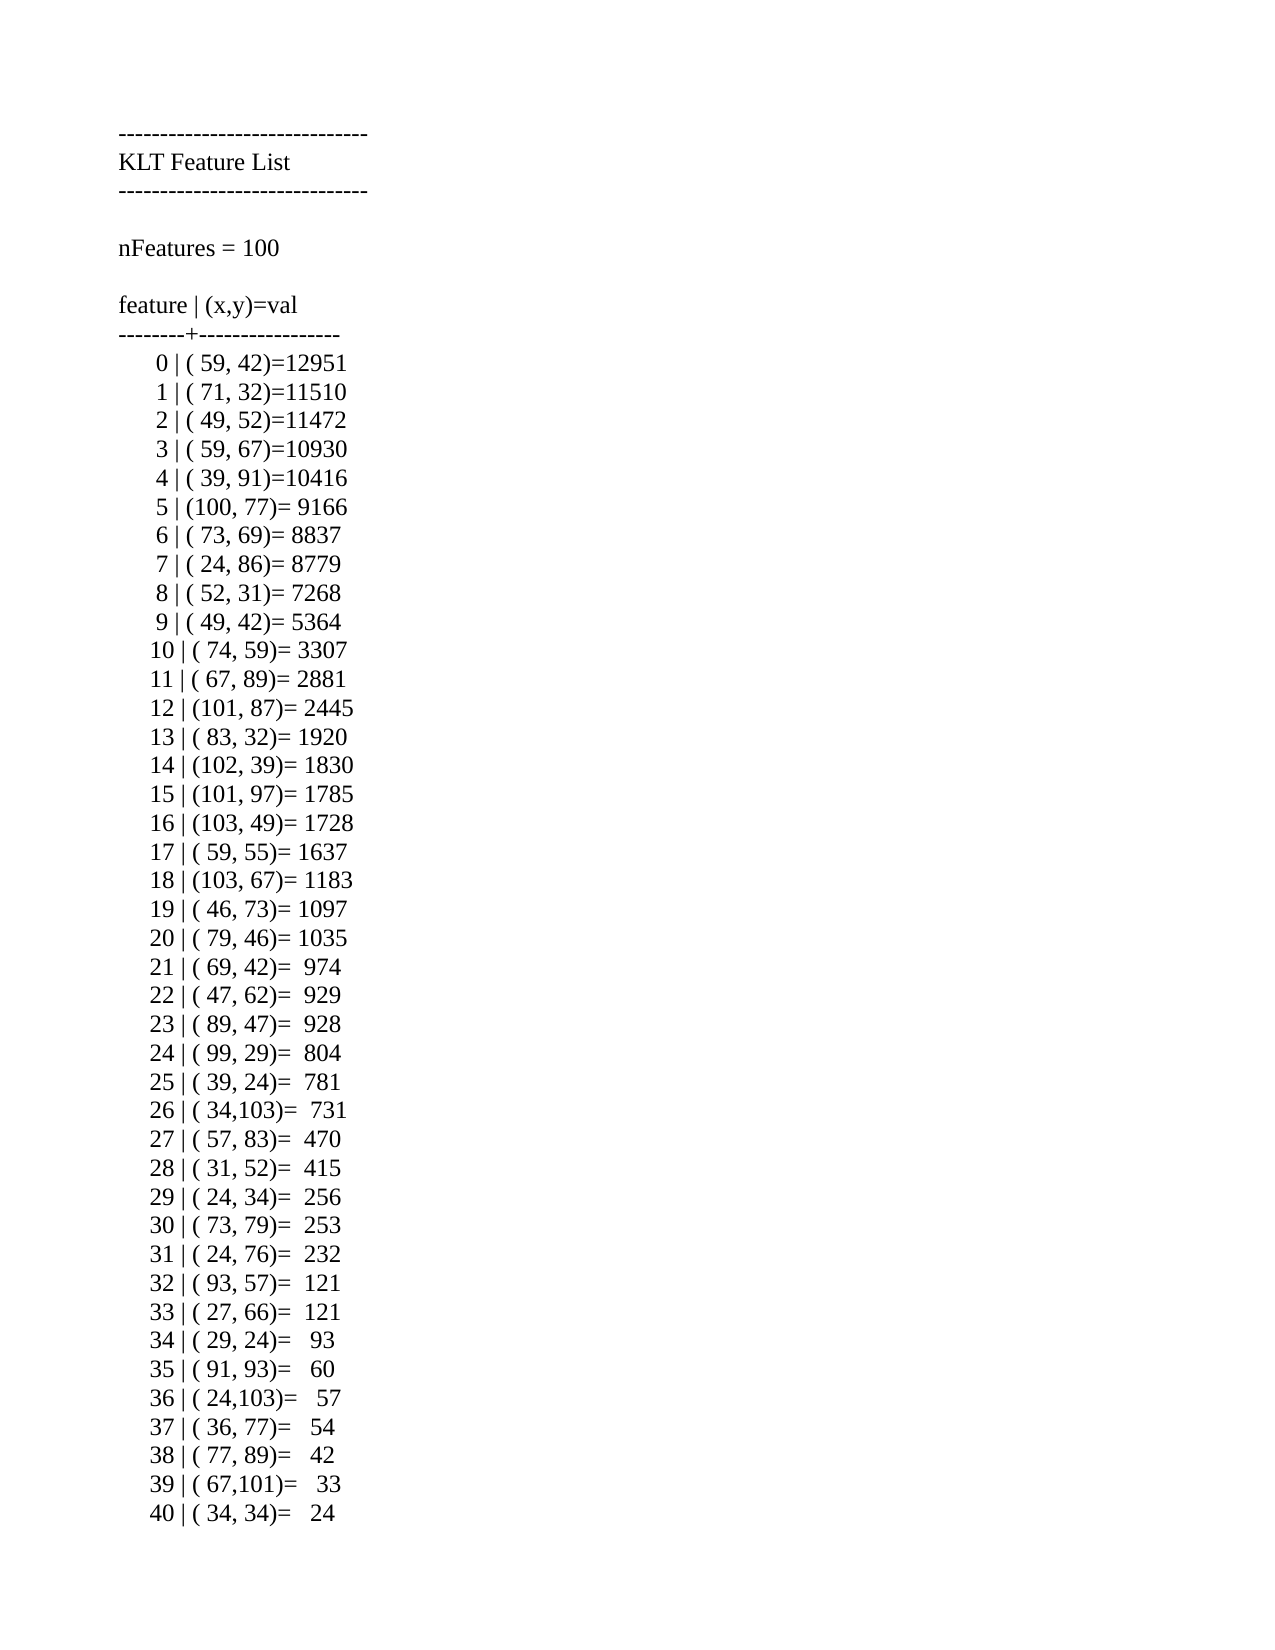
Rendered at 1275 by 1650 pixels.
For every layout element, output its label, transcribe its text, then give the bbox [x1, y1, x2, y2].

text 6 | ( 73, 69)= 8837 [118, 521, 1157, 549]
text 16 | (103, 49)= 1728 [118, 808, 1157, 837]
text 25 | ( 39, 24)= 781 [118, 1067, 1157, 1096]
text 10 | ( 74, 59)= 3307 [118, 636, 1157, 664]
text 5 | (100, 77)= 9166 [118, 492, 1157, 521]
text 28 | ( 31, 52)= 415 [118, 1153, 1157, 1182]
text 11 | ( 67, 89)= 2881 [118, 664, 1157, 693]
text 29 | ( 24, 34)= 256 [118, 1182, 1157, 1211]
text 33 | ( 27, 66)= 121 [118, 1297, 1157, 1326]
text ------------------------------ [118, 118, 1157, 147]
text --------+----------------- [118, 319, 1157, 348]
text 19 | ( 46, 73)= 1097 [118, 894, 1157, 923]
text 18 | (103, 67)= 1183 [118, 866, 1157, 894]
text 24 | ( 99, 29)= 804 [118, 1038, 1157, 1067]
text 1 | ( 71, 32)=11510 [118, 377, 1157, 406]
text 12 | (101, 87)= 2445 [118, 693, 1157, 722]
text 39 | ( 67,101)= 33 [118, 1469, 1157, 1498]
text 20 | ( 79, 46)= 1035 [118, 923, 1157, 952]
text feature | (x,y)=val [118, 291, 1157, 319]
text 31 | ( 24, 76)= 232 [118, 1239, 1157, 1268]
text 35 | ( 91, 93)= 60 [118, 1354, 1157, 1383]
text 7 | ( 24, 86)= 8779 [118, 549, 1157, 578]
text nFeatures = 100 [118, 233, 1157, 262]
text 3 | ( 59, 67)=10930 [118, 434, 1157, 463]
text 34 | ( 29, 24)= 93 [118, 1326, 1157, 1354]
text 37 | ( 36, 77)= 54 [118, 1412, 1157, 1441]
text 17 | ( 59, 55)= 1637 [118, 837, 1157, 866]
text 27 | ( 57, 83)= 470 [118, 1124, 1157, 1153]
text 9 | ( 49, 42)= 5364 [118, 607, 1157, 636]
text 15 | (101, 97)= 1785 [118, 779, 1157, 808]
text 36 | ( 24,103)= 57 [118, 1383, 1157, 1412]
text 4 | ( 39, 91)=10416 [118, 463, 1157, 492]
text 40 | ( 34, 34)= 24 [118, 1498, 1157, 1527]
text ------------------------------ [118, 176, 1157, 204]
text 32 | ( 93, 57)= 121 [118, 1268, 1157, 1297]
text 0 | ( 59, 42)=12951 [118, 348, 1157, 377]
text 14 | (102, 39)= 1830 [118, 751, 1157, 779]
text 2 | ( 49, 52)=11472 [118, 406, 1157, 434]
text 38 | ( 77, 89)= 42 [118, 1441, 1157, 1469]
text 23 | ( 89, 47)= 928 [118, 1009, 1157, 1038]
text 22 | ( 47, 62)= 929 [118, 981, 1157, 1009]
text 26 | ( 34,103)= 731 [118, 1096, 1157, 1124]
text 30 | ( 73, 79)= 253 [118, 1211, 1157, 1239]
text 21 | ( 69, 42)= 974 [118, 952, 1157, 981]
text 13 | ( 83, 32)= 1920 [118, 722, 1157, 751]
text 8 | ( 52, 31)= 7268 [118, 578, 1157, 607]
text KLT Feature List [118, 147, 1157, 176]
